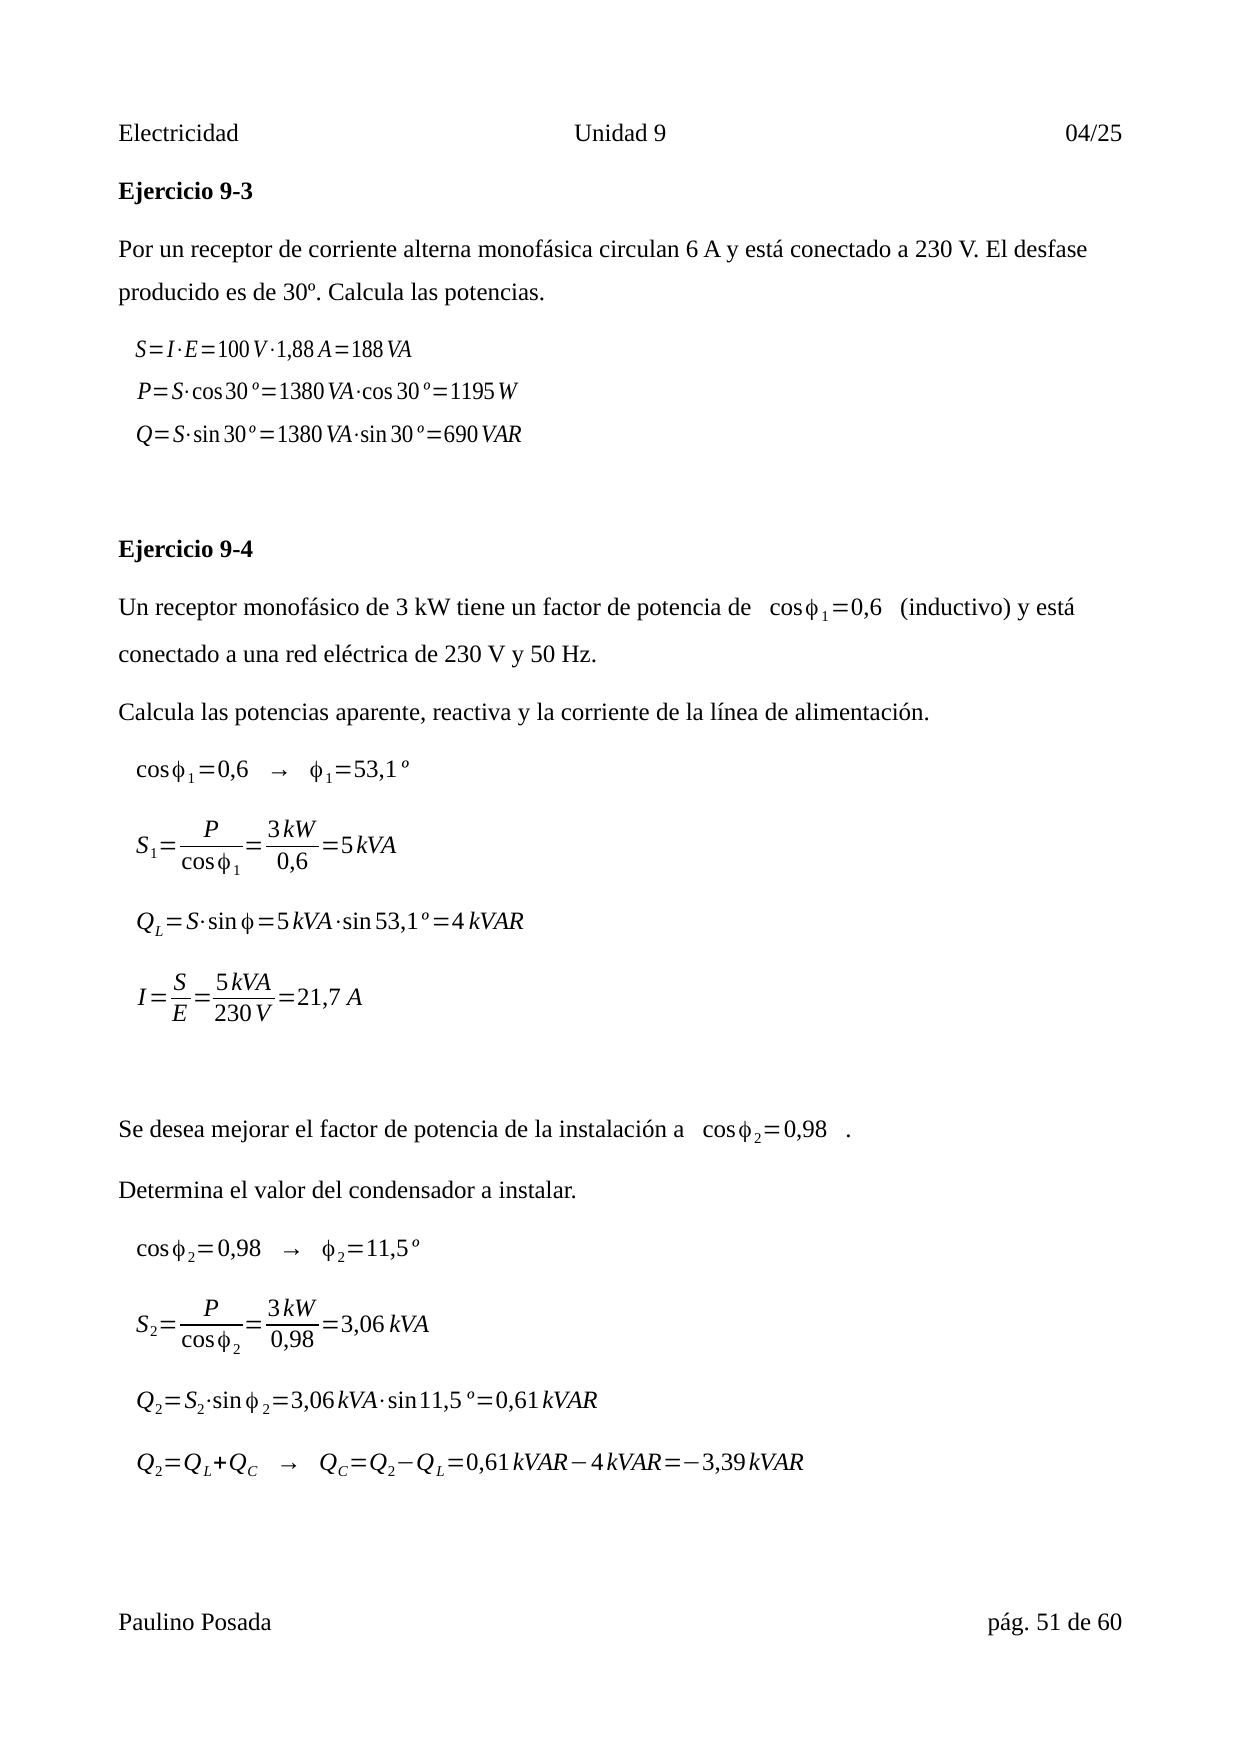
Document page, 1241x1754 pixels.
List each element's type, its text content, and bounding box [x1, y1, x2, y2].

text → [118, 1233, 1122, 1266]
text → [118, 754, 1122, 787]
text Determina el valor del condensador a instalar. [118, 1176, 1122, 1204]
text Se desea mejorar el factor de potencia de la instalación a. [118, 1114, 1122, 1147]
text Ejercicio 9-3 [118, 176, 1122, 205]
text Por un receptor de corriente alterna monofásica circulan 6 A y está conectado a 230 V. El desfase producido es de 30º. Calcula las potencias. [118, 234, 1122, 306]
text Un receptor monofásico de 3 kW tiene un factor de potencia de(inductivo) y está conectado a una red eléctrica de 230 V y 50 Hz. [118, 592, 1122, 668]
text Ejercicio 9-4 [118, 534, 1122, 563]
text → [118, 1447, 1122, 1479]
text Calcula las potencias aparente, reactiva y la corriente de la línea de alimentación. [118, 697, 1122, 726]
